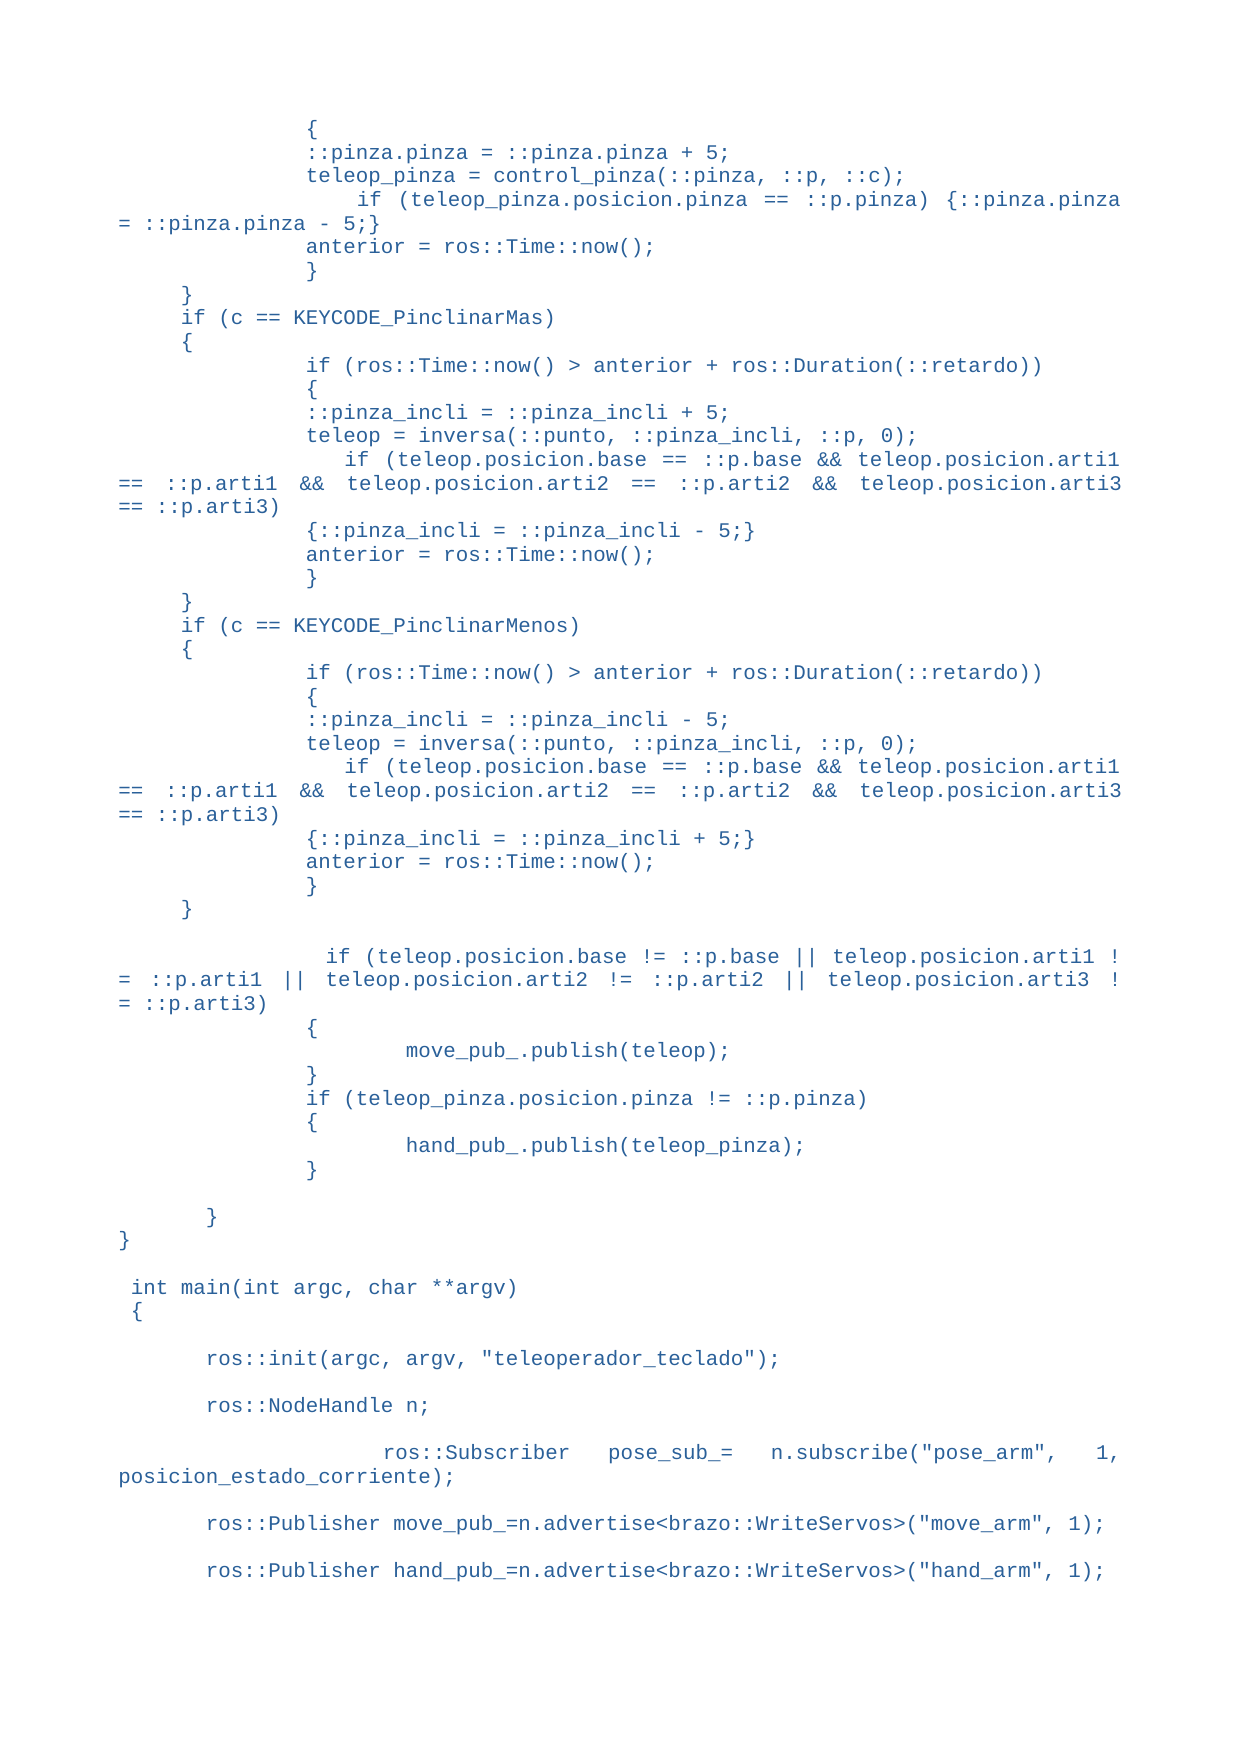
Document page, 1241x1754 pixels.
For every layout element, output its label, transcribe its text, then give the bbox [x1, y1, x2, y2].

text } [118, 1158, 1122, 1182]
text anterior = ros::Time::now(); [118, 544, 1122, 567]
text int main(int argc, char **argv) [118, 1277, 1122, 1300]
text teleop_pinza = control_pinza(::pinza, ::p, ::c); [118, 165, 1122, 189]
text {::pinza_incli = ::pinza_incli - 5;} [118, 520, 1122, 544]
text if (ros::Time::now() > anterior + ros::Duration(::retardo)) [118, 662, 1122, 686]
text if (c == KEYCODE_PinclinarMenos) [118, 615, 1122, 638]
text ros::Publisher hand_pub_=n.advertise<brazo::WriteServos>("hand_arm", 1); [118, 1561, 1122, 1584]
text if (teleop.posicion.base == ::p.base && teleop.posicion.arti1 == ::p.arti1 && teleop.posicion.arti2 == ::p.arti2 && teleop.posicion.arti3 == ::p.arti3) [118, 449, 1122, 520]
text teleop = inversa(::punto, ::pinza_incli, ::p, 0); [118, 733, 1122, 757]
text move_pub_.publish(teleop); [118, 1040, 1122, 1064]
text teleop = inversa(::punto, ::pinza_incli, ::p, 0); [118, 426, 1122, 449]
text { [118, 331, 1122, 354]
text ros::init(argc, argv, "teleoperador_teclado"); [118, 1348, 1122, 1371]
text { [118, 638, 1122, 662]
text { [118, 118, 1122, 142]
text if (teleop.posicion.base == ::p.base && teleop.posicion.arti1 == ::p.arti1 && teleop.posicion.arti2 == ::p.arti2 && teleop.posicion.arti3 == ::p.arti3) [118, 757, 1122, 827]
text if (ros::Time::now() > anterior + ros::Duration(::retardo)) [118, 354, 1122, 378]
text } [118, 260, 1122, 284]
text ::pinza_incli = ::pinza_incli - 5; [118, 709, 1122, 733]
text if (c == KEYCODE_PinclinarMas) [118, 307, 1122, 331]
text } [118, 284, 1122, 307]
text } [118, 1206, 1122, 1229]
text ros::Publisher move_pub_=n.advertise<brazo::WriteServos>("move_arm", 1); [118, 1513, 1122, 1537]
text ros::NodeHandle n; [118, 1395, 1122, 1419]
text } [118, 898, 1122, 922]
text { [118, 1017, 1122, 1040]
text if (teleop_pinza.posicion.pinza != ::p.pinza) [118, 1088, 1122, 1111]
text ros::Subscriber pose_sub_= n.subscribe("pose_arm", 1, posicion_estado_corriente); [118, 1442, 1122, 1489]
text { [118, 378, 1122, 402]
text anterior = ros::Time::now(); [118, 851, 1122, 875]
text { [118, 1111, 1122, 1135]
text {::pinza_incli = ::pinza_incli + 5;} [118, 827, 1122, 851]
text anterior = ros::Time::now(); [118, 236, 1122, 260]
text } [118, 1229, 1122, 1253]
text if (teleop.posicion.base != ::p.base || teleop.posicion.arti1 != ::p.arti1 || teleop.posicion.arti2 != ::p.arti2 || teleop.posicion.arti3 != ::p.arti3) [118, 946, 1122, 1017]
text { [118, 686, 1122, 709]
text if (teleop_pinza.posicion.pinza == ::p.pinza) {::pinza.pinza = ::pinza.pinza - 5;} [118, 189, 1122, 236]
text } [118, 567, 1122, 591]
text ::pinza.pinza = ::pinza.pinza + 5; [118, 142, 1122, 165]
text { [118, 1300, 1122, 1324]
text ::pinza_incli = ::pinza_incli + 5; [118, 402, 1122, 426]
text hand_pub_.publish(teleop_pinza); [118, 1135, 1122, 1158]
text } [118, 1064, 1122, 1088]
text } [118, 875, 1122, 898]
text } [118, 591, 1122, 615]
